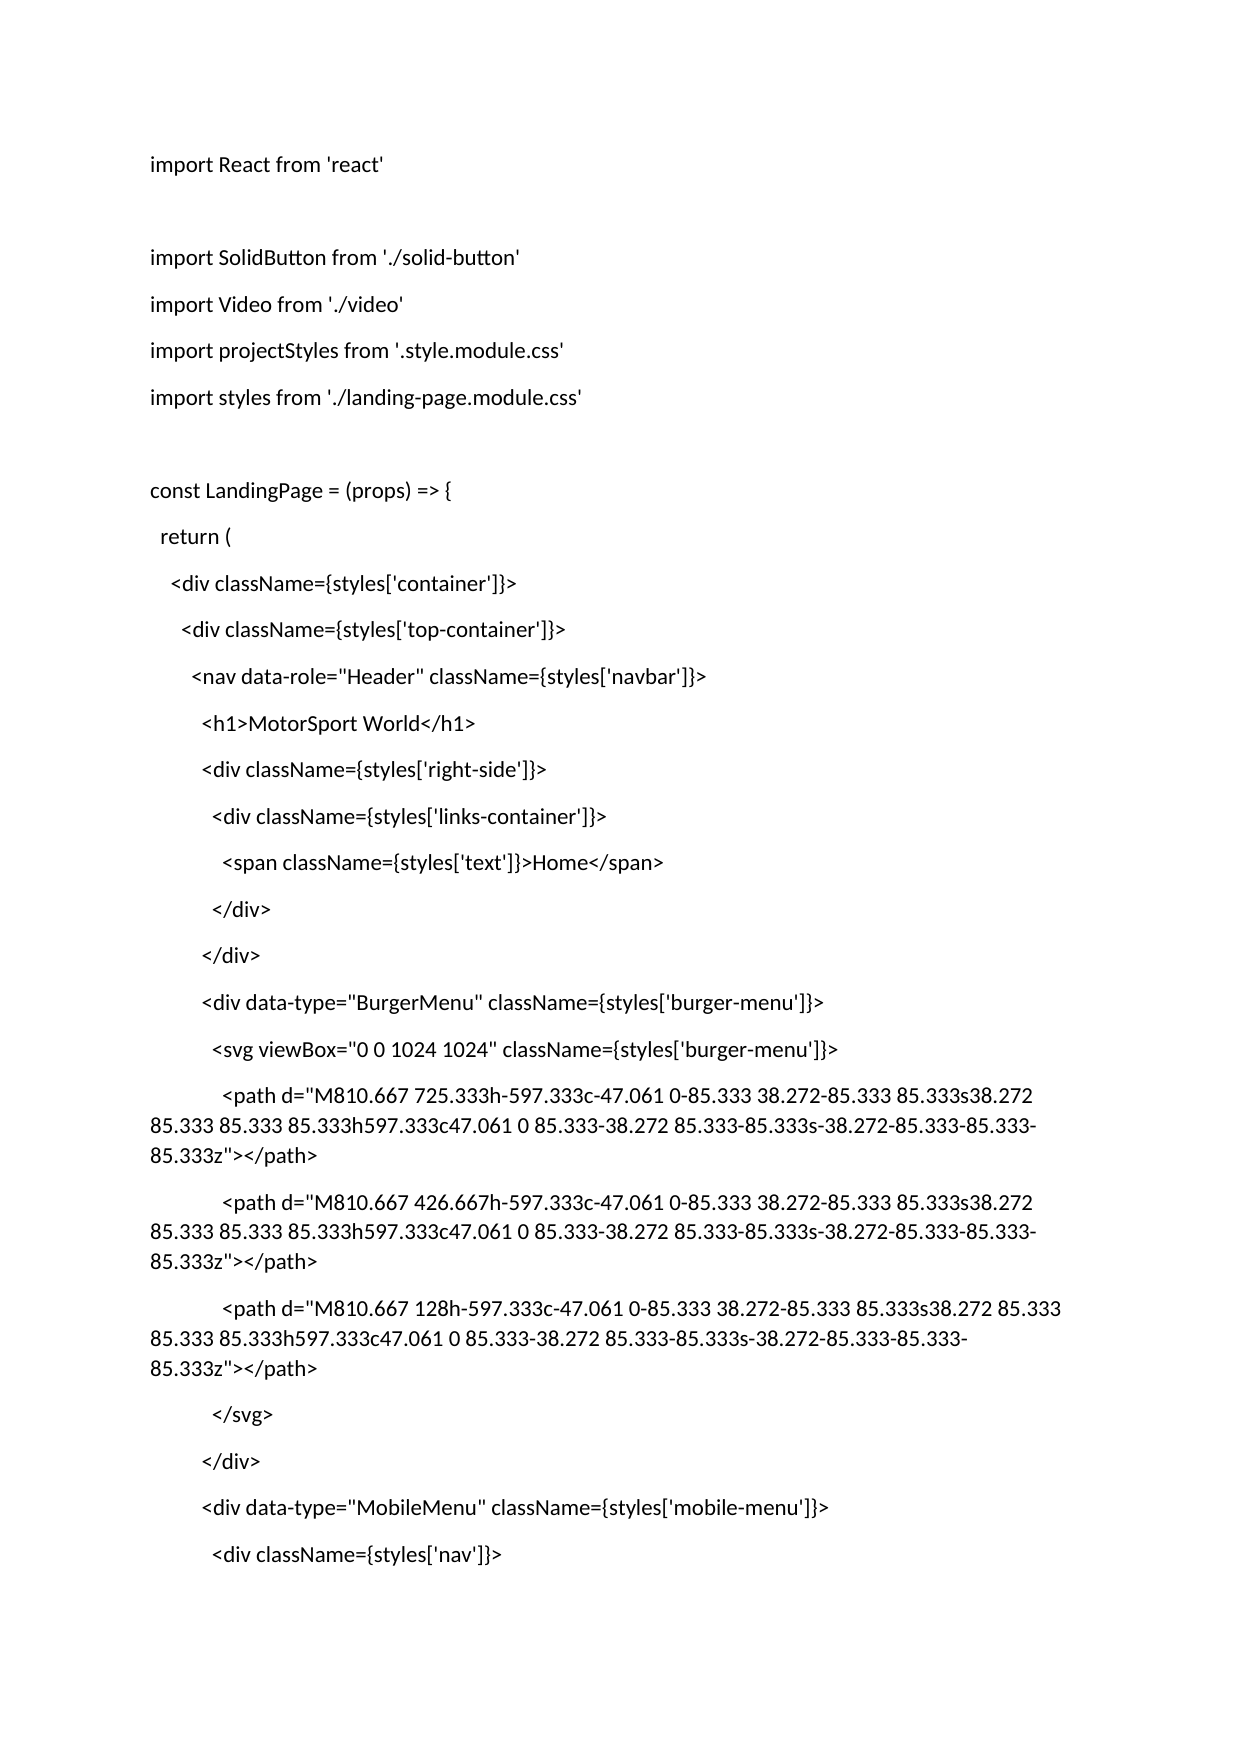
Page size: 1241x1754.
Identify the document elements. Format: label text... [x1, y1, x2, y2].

text </div> [150, 1447, 1090, 1475]
text return ( [150, 522, 1090, 551]
text <nav data-role="Header" className={styles['navbar']}> [150, 662, 1090, 690]
text import React from 'react' [150, 150, 1090, 178]
text <div data-type="BurgerMenu" className={styles['burger-menu']}> [150, 988, 1090, 1016]
text <div className={styles['right-side']}> [150, 755, 1090, 783]
text <path d="M810.667 725.333h-597.333c-47.061 0-85.333 38.272-85.333 85.333s38.272 85.333 85.333 85.333h597.333c47.061 0 85.333-38.272 85.333-85.333s-38.272-85.333-85.333-85.333z"></path> [150, 1081, 1090, 1169]
text const LandingPage = (props) => { [150, 476, 1090, 504]
text </svg> [150, 1400, 1090, 1428]
text import styles from './landing-page.module.css' [150, 383, 1090, 411]
text import projectStyles from '.style.module.css' [150, 336, 1090, 364]
text <div className={styles['nav']}> [150, 1540, 1090, 1568]
text <div className={styles['container']}> [150, 569, 1090, 597]
text <span className={styles['text']}>Home</span> [150, 848, 1090, 876]
text <path d="M810.667 426.667h-597.333c-47.061 0-85.333 38.272-85.333 85.333s38.272 85.333 85.333 85.333h597.333c47.061 0 85.333-38.272 85.333-85.333s-38.272-85.333-85.333-85.333z"></path> [150, 1188, 1090, 1275]
text <h1>MotorSport World</h1> [150, 709, 1090, 737]
text import SolidButton from './solid-button' [150, 243, 1090, 271]
text <div data-type="MobileMenu" className={styles['mobile-menu']}> [150, 1493, 1090, 1521]
text <svg viewBox="0 0 1024 1024" className={styles['burger-menu']}> [150, 1035, 1090, 1063]
text <div className={styles['top-container']}> [150, 616, 1090, 644]
text <path d="M810.667 128h-597.333c-47.061 0-85.333 38.272-85.333 85.333s38.272 85.333 85.333 85.333h597.333c47.061 0 85.333-38.272 85.333-85.333s-38.272-85.333-85.333-85.333z"></path> [150, 1294, 1090, 1382]
text </div> [150, 895, 1090, 923]
text </div> [150, 942, 1090, 969]
text <div className={styles['links-container']}> [150, 802, 1090, 830]
text import Video from './video' [150, 290, 1090, 318]
